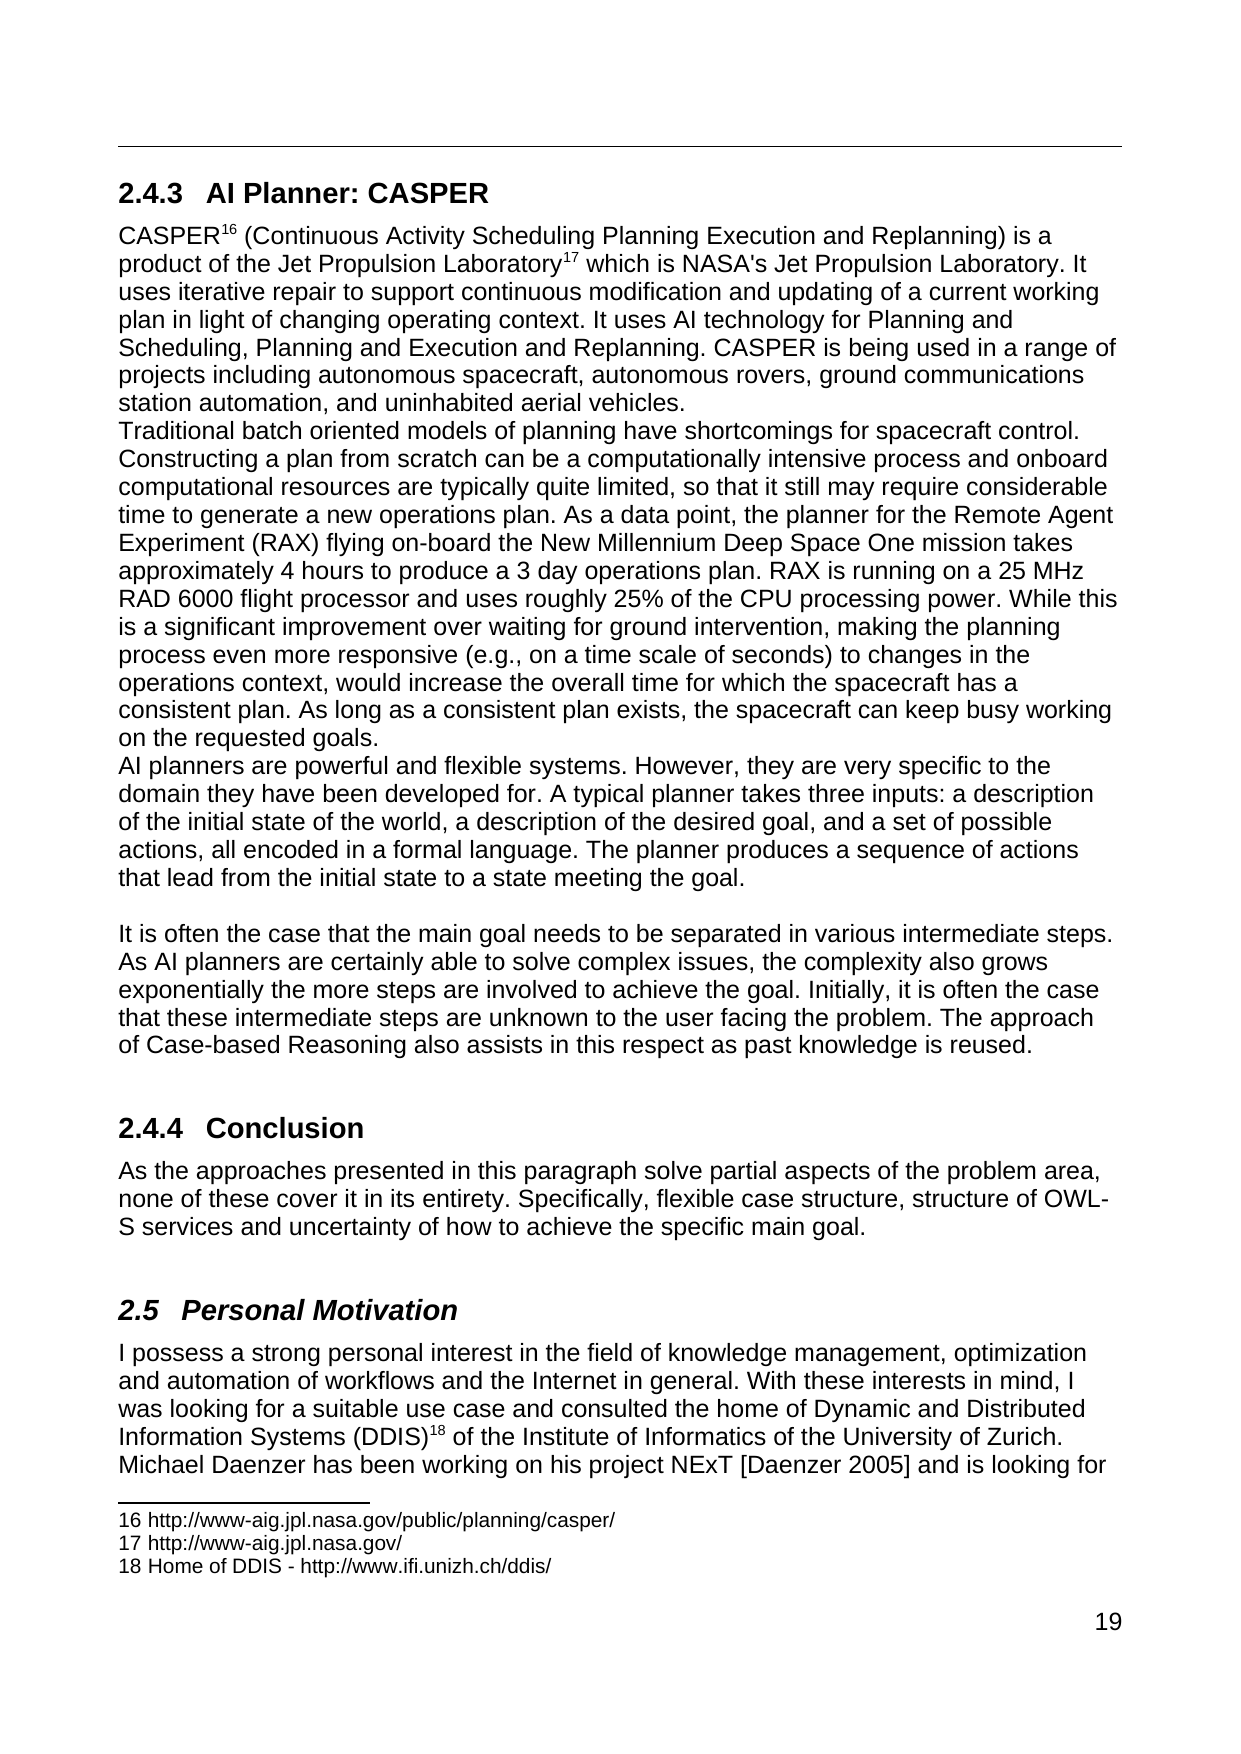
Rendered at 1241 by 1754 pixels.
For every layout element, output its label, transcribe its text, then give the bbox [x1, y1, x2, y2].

text Traditional batch oriented models of planning have shortcomings for spacecraft control. Constructing a plan from scratch can be a computationally intensive process and onboard computational resources are typically quite limited, so that it still may require considerable time to generate a new operations plan. As a data point, the planner for the Remote Agent Experiment (RAX) flying on-board the New Millennium Deep Space One mission takes approximately 4 hours to produce a 3 day operations plan. RAX is running on a 25 MHz RAD 6000 flight processor and uses roughly 25% of the CPU processing power. While this is a significant improvement over waiting for ground intervention, making the planning process even more responsive (e.g., on a time scale of seconds) to changes in the operations context, would increase the overall time for which the spacecraft has a consistent plan. As long as a consistent plan exists, the spacecraft can keep busy working on the requested goals. [118, 417, 1122, 752]
text Home of DDIS - http://www.ifi.unizh.ch/ddis/ [118, 1555, 1122, 1578]
subtitle AI Planner: CASPER [118, 177, 1122, 209]
text AI planners are powerful and flexible systems. However, they are very specific to the domain they have been developed for. A typical planner takes three inputs: a description of the initial state of the world, a description of the desired goal, and a set of possible actions, all encoded in a formal language. The planner produces a sequence of actions that lead from the initial state to a state meeting the goal. [118, 752, 1122, 892]
text It is often the case that the main goal needs to be separated in various intermediate steps. As AI planners are certainly able to solve complex issues, the complexity also grows exponentially the more steps are involved to achieve the goal. Initially, it is often the case that these intermediate steps are unknown to the user facing the problem. The approach of Case-based Reasoning also assists in this respect as past knowledge is reused. [118, 919, 1122, 1059]
text http://www-aig.jpl.nasa.gov/public/planning/casper/ [118, 1509, 1122, 1532]
text http://www-aig.jpl.nasa.gov/ [118, 1532, 1122, 1555]
text CASPER (Continuous Activity Scheduling Planning Execution and Replanning) is a product of the Jet Propulsion Laboratory which is NASA's Jet Propulsion Laboratory. It uses iterative repair to support continuous modification and updating of a current working plan in light of changing operating context. It uses AI technology for Planning and Scheduling, Planning and Execution and Replanning. CASPER is being used in a range of projects including autonomous spacecraft, autonomous rovers, ground communications station automation, and uninhabited aerial vehicles. [118, 222, 1122, 417]
text As the approaches presented in this paragraph solve partial aspects of the problem area, none of these cover it in its entirety. Specifically, flexible case structure, structure of OWL-S services and uncertainty of how to achieve the specific main goal. [118, 1157, 1122, 1241]
subtitle Personal Motivation [118, 1294, 1122, 1326]
text I possess a strong personal interest in the field of knowledge management, optimization and automation of workflows and the Internet in general. With these interests in mind, I was looking for a suitable use case and consulted the home of Dynamic and Distributed Information Systems (DDIS) of the Institute of Informatics of the University of Zurich. Michael Daenzer has been working on his project NExT [Daenzer 2005] and is looking for [118, 1339, 1122, 1478]
subtitle Conclusion [118, 1112, 1122, 1145]
